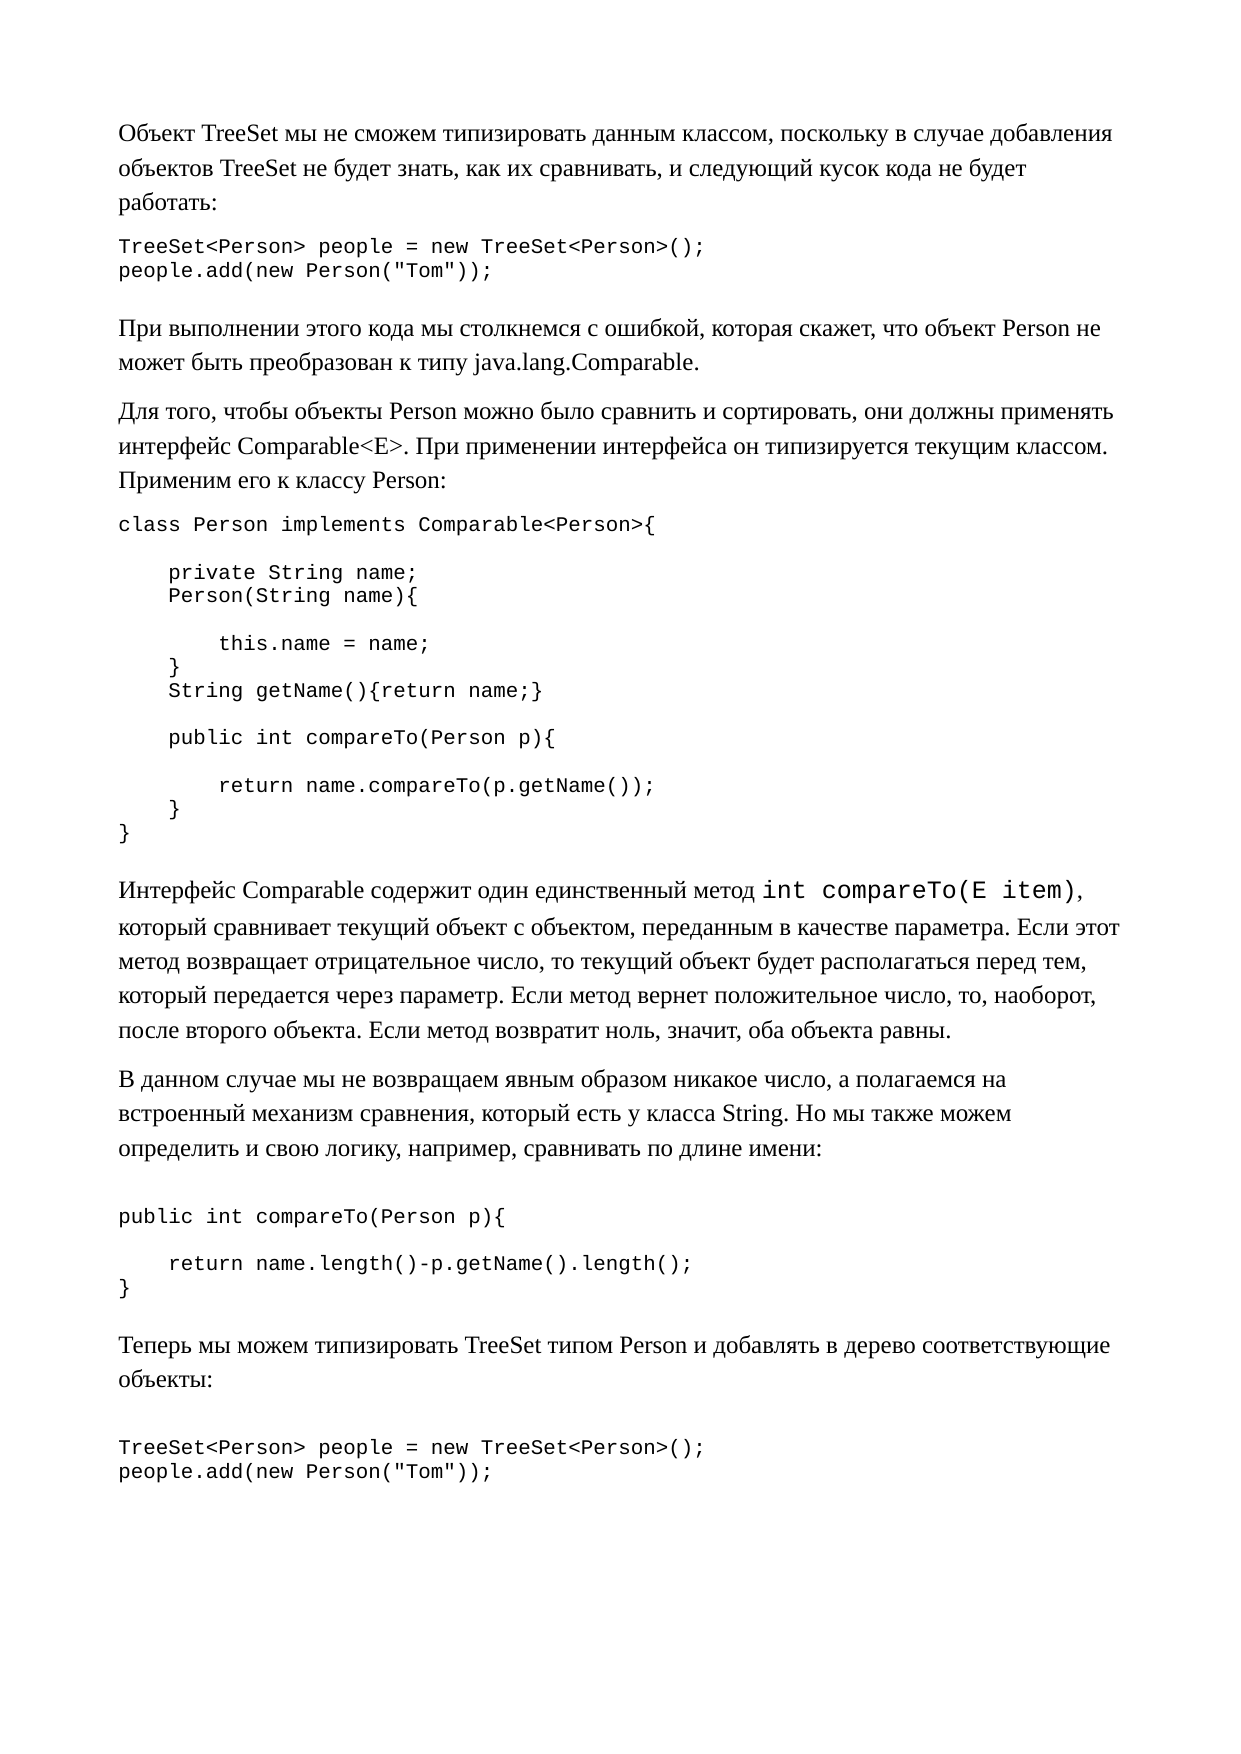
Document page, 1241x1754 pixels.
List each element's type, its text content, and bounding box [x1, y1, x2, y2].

text people.add(new Person("Tom")); [118, 260, 1122, 283]
text TreeSet<Person> people = new TreeSet<Person>(); [118, 236, 1122, 260]
text class Person implements Comparable<Person>{ [118, 514, 1122, 538]
text } [118, 656, 1122, 680]
text В данном случае мы не возвращаем явным образом никакое число, а полагаемся на встроенный механизм сравнения, который есть у класса String. Но мы также можем определить и свою логику, например, сравнивать по длине имени: [118, 1064, 1122, 1162]
text String getName(){return name;} [118, 680, 1122, 704]
text people.add(new Person("Tom")); [118, 1461, 1122, 1484]
text Person(String name){ [118, 585, 1122, 609]
text Объект TreeSet мы не сможем типизировать данным классом, поскольку в случае добавления объектов TreeSet не будет знать, как их сравнивать, и следующий кусок кода не будет работать: [118, 118, 1122, 216]
text this.name = name; [118, 633, 1122, 656]
text public int compareTo(Person p){ [118, 1206, 1122, 1229]
text public int compareTo(Person p){ [118, 727, 1122, 751]
text } [118, 798, 1122, 822]
text private String name; [118, 562, 1122, 585]
text return name.compareTo(p.getName()); [118, 774, 1122, 798]
text return name.length()-p.getName().length(); [118, 1253, 1122, 1277]
text Теперь мы можем типизировать TreeSet типом Person и добавлять в дерево соответствующие объекты: [118, 1330, 1122, 1393]
text Для того, чтобы объекты Person можно было сравнить и сортировать, они должны применять интерфейс Comparable<E>. При применении интерфейса он типизируется текущим классом. Применим его к классу Person: [118, 396, 1122, 494]
text При выполнении этого кода мы столкнемся с ошибкой, которая скажет, что объект Person не может быть преобразован к типу java.lang.Comparable. [118, 313, 1122, 376]
text TreeSet<Person> people = new TreeSet<Person>(); [118, 1437, 1122, 1461]
text } [118, 822, 1122, 846]
text } [118, 1277, 1122, 1300]
text Интерфейс Comparable содержит один единственный метод int compareTo(E item), который сравнивает текущий объект с объектом, переданным в качестве параметра. Если этот метод возвращает отрицательное число, то текущий объект будет располагаться перед тем, который передается через параметр. Если метод вернет положительное число, то, наоборот, после второго объекта. Если метод возвратит ноль, значит, оба объекта равны. [118, 875, 1122, 1044]
